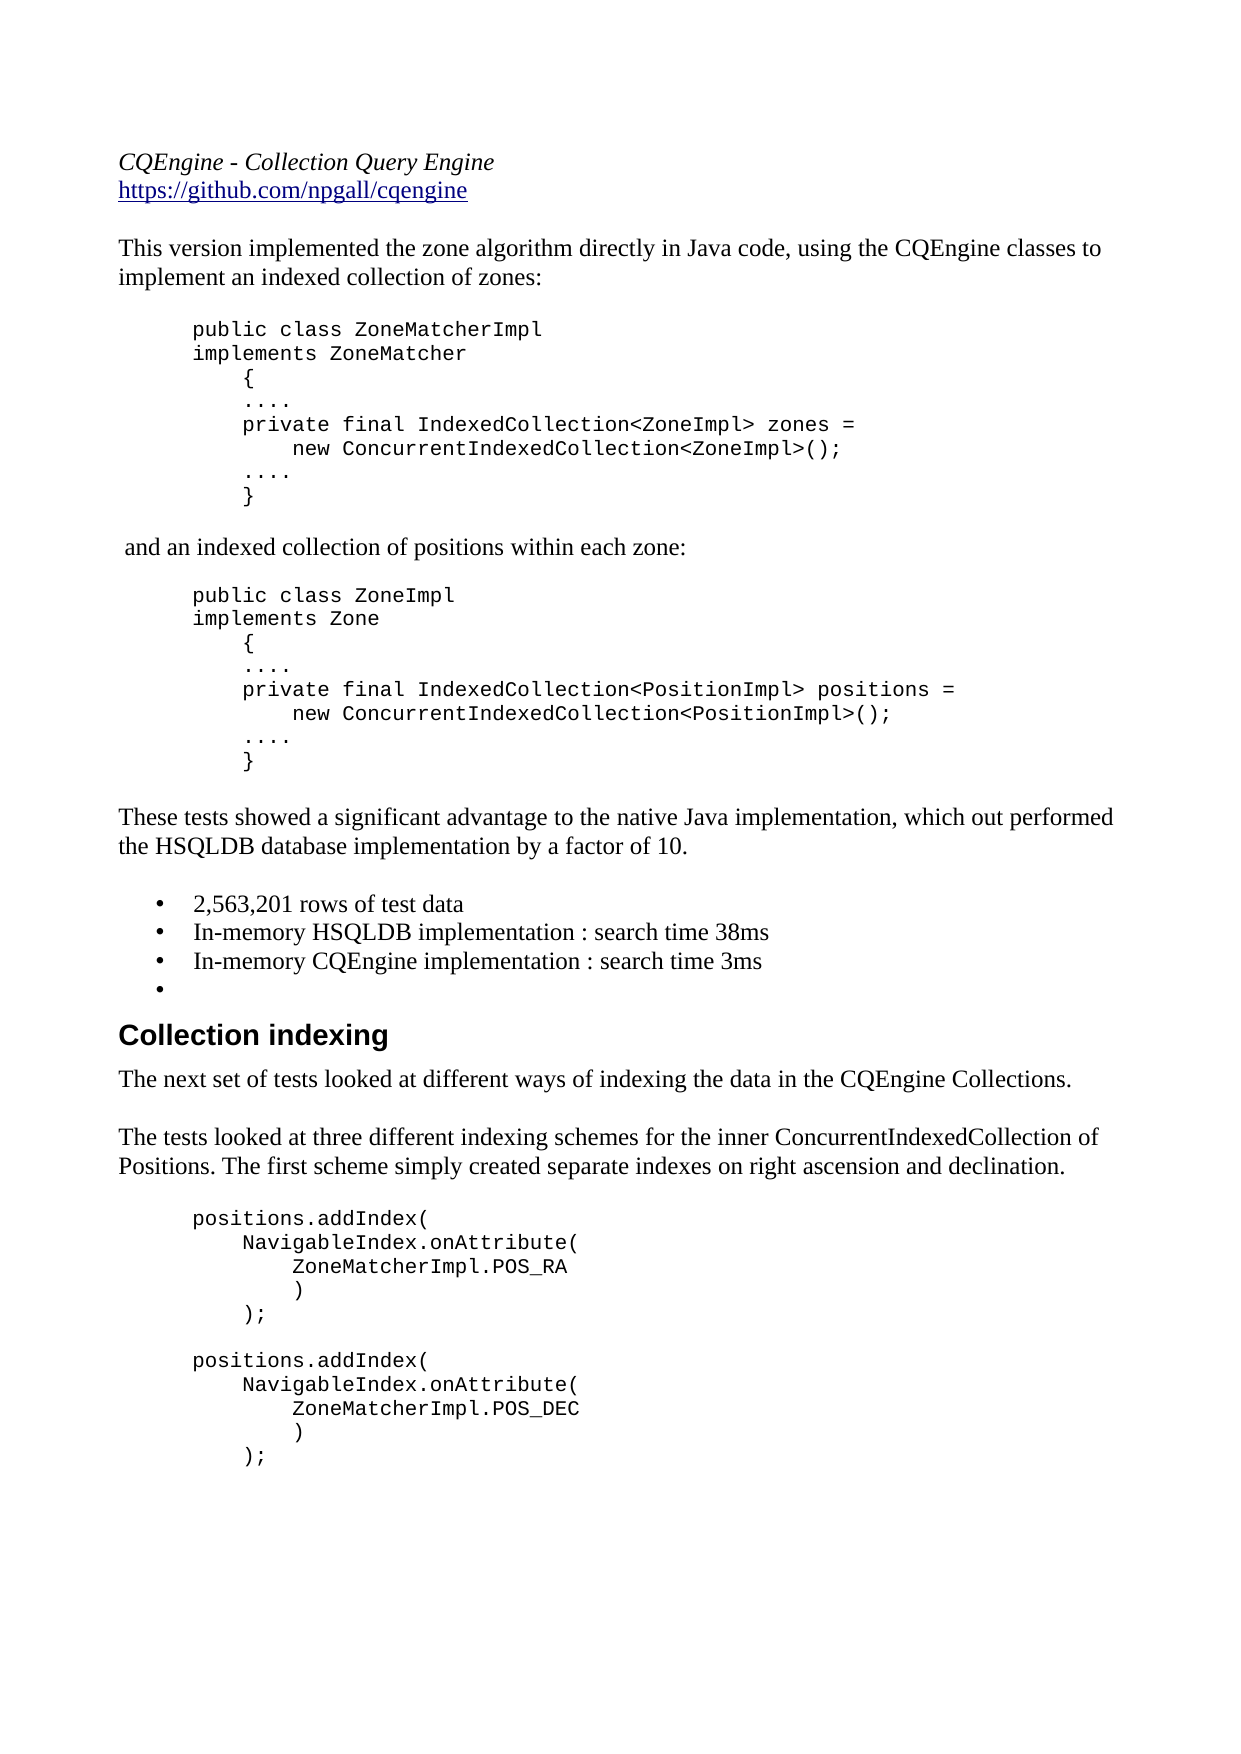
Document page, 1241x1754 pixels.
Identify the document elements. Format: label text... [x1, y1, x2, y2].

text public class ZoneMatcherImpl [192, 319, 1122, 343]
list In-memory HSQLDB implementation : search time 38ms [156, 917, 1122, 946]
text These tests showed a significant advantage to the native Java implementation, which out performed the HSQLDB database implementation by a factor of 10. [118, 802, 1122, 860]
text This version implemented the zone algorithm directly in Java code, using the CQEngine classes to implement an indexed collection of zones: [118, 233, 1122, 291]
list 2,563,201 rows of test data [156, 889, 1122, 917]
text https://github.com/npgall/cqengine [118, 176, 1122, 204]
text NavigableIndex.onAttribute( [192, 1374, 1122, 1397]
text { [192, 367, 1122, 390]
text implements Zone [192, 608, 1122, 632]
text { [192, 632, 1122, 656]
text positions.addIndex( [192, 1208, 1122, 1232]
text ); [192, 1445, 1122, 1468]
text ) [192, 1421, 1122, 1445]
text new ConcurrentIndexedCollection<PositionImpl>(); [192, 703, 1122, 726]
text new ConcurrentIndexedCollection<ZoneImpl>(); [192, 438, 1122, 461]
text The next set of tests looked at different ways of indexing the data in the CQEngine Collections. [118, 1064, 1122, 1093]
text private final IndexedCollection<PositionImpl> positions = [192, 679, 1122, 703]
text ); [192, 1303, 1122, 1327]
text public class ZoneImpl [192, 584, 1122, 608]
text ) [192, 1279, 1122, 1303]
text ZoneMatcherImpl.POS_DEC [192, 1397, 1122, 1421]
text .... [192, 461, 1122, 485]
text NavigableIndex.onAttribute( [192, 1232, 1122, 1256]
text CQEngine - Collection Query Engine [118, 147, 1122, 176]
text } [192, 750, 1122, 774]
text and an indexed collection of positions within each zone: [118, 532, 1122, 561]
text ZoneMatcherImpl.POS_RA [192, 1256, 1122, 1279]
list In-memory CQEngine implementation : search time 3ms [156, 946, 1122, 975]
text The tests looked at three different indexing schemes for the inner ConcurrentIndexedCollection of Positions. The first scheme simply created separate indexes on right ascension and declination. [118, 1122, 1122, 1179]
text .... [192, 656, 1122, 679]
text .... [192, 390, 1122, 414]
subtitle Collection indexing [118, 1018, 1122, 1052]
text positions.addIndex( [192, 1350, 1122, 1374]
text } [192, 485, 1122, 508]
text .... [192, 726, 1122, 750]
text private final IndexedCollection<ZoneImpl> zones = [192, 414, 1122, 438]
text implements ZoneMatcher [192, 343, 1122, 367]
